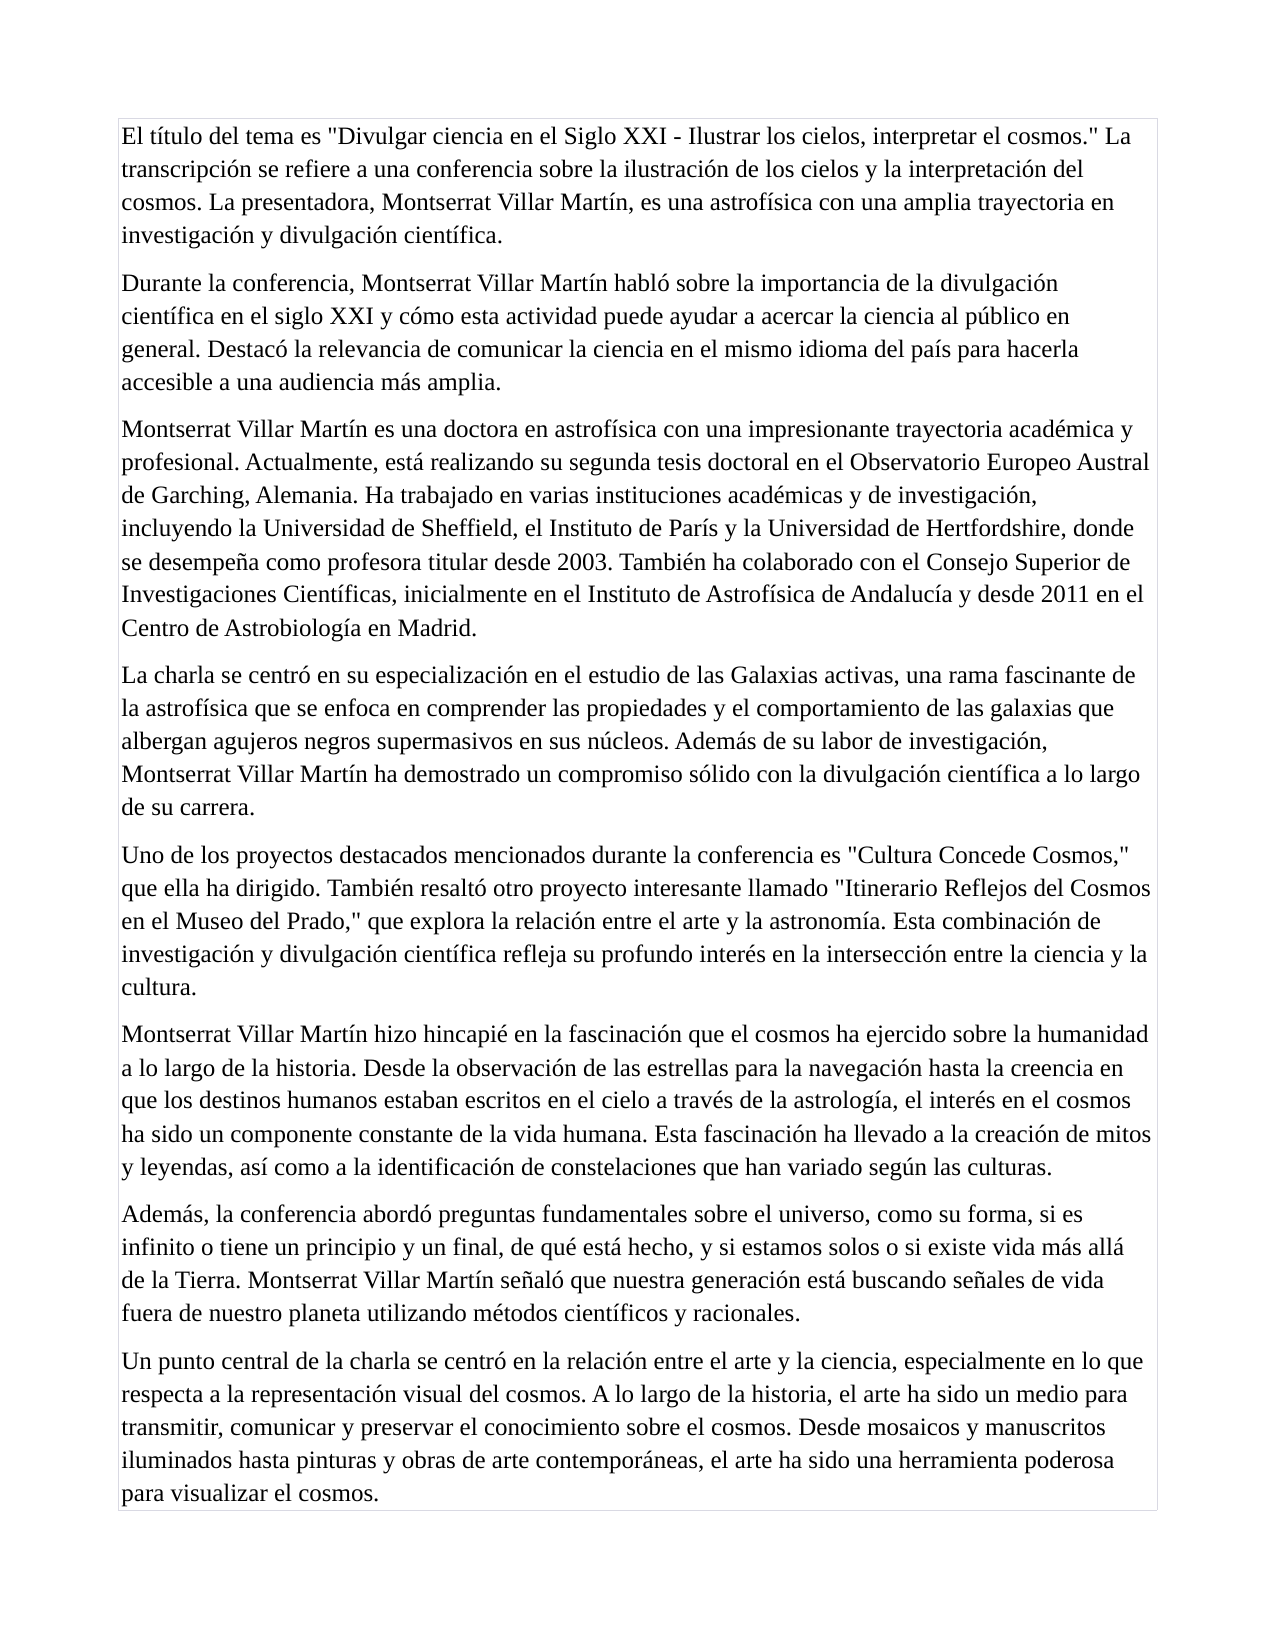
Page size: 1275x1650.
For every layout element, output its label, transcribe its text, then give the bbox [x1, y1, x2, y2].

text Durante la conferencia, Montserrat Villar Martín habló sobre la importancia de la divulgación científica en el siglo XXI y cómo esta actividad puede ayudar a acercar la ciencia al público en general. Destacó la relevancia de comunicar la ciencia en el mismo idioma del país para hacerla accesible a una audiencia más amplia. [119, 265, 1157, 396]
text Montserrat Villar Martín es una doctora en astrofísica con una impresionante trayectoria académica y profesional. Actualmente, está realizando su segunda tesis doctoral en el Observatorio Europeo Austral de Garching, Alemania. Ha trabajado en varias instituciones académicas y de investigación, incluyendo la Universidad de Sheffield, el Instituto de París y la Universidad de Hertfordshire, donde se desempeña como profesora titular desde 2003. También ha colaborado con el Consejo Superior de Investigaciones Científicas, inicialmente en el Instituto de Astrofísica de Andalucía y desde 2011 en el Centro de Astrobiología en Madrid. [119, 411, 1157, 641]
text Montserrat Villar Martín hizo hincapié en la fascinación que el cosmos ha ejercido sobre la humanidad a lo largo de la historia. Desde la observación de las estrellas para la navegación hasta la creencia en que los destinos humanos estaban escritos en el cielo a través de la astrología, el interés en el cosmos ha sido un componente constante de la vida humana. Esta fascinación ha llevado a la creación de mitos y leyendas, así como a la identificación de constelaciones que han variado según las culturas. [119, 1017, 1157, 1180]
text Además, la conferencia abordó preguntas fundamentales sobre el universo, como su forma, si es infinito o tiene un principio y un final, de qué está hecho, y si estamos solos o si existe vida más allá de la Tierra. Montserrat Villar Martín señaló que nuestra generación está buscando señales de vida fuera de nuestro planeta utilizando métodos científicos y racionales. [119, 1196, 1157, 1327]
text La charla se centró en su especialización en el estudio de las Galaxias activas, una rama fascinante de la astrofísica que se enfoca en comprender las propiedades y el comportamiento de las galaxias que albergan agujeros negros supermasivos en sus núcleos. Además de su labor de investigación, Montserrat Villar Martín ha demostrado un compromiso sólido con la divulgación científica a lo largo de su carrera. [119, 657, 1157, 821]
text Un punto central de la charla se centró en la relación entre el arte y la ciencia, especialmente en lo que respecta a la representación visual del cosmos. A lo largo de la historia, el arte ha sido un medio para transmitir, comunicar y preservar el conocimiento sobre el cosmos. Desde mosaicos y manuscritos iluminados hasta pinturas y obras de arte contemporáneas, el arte ha sido una herramienta poderosa para visualizar el cosmos. [119, 1343, 1157, 1510]
text Uno de los proyectos destacados mencionados durante la conferencia es "Cultura Concede Cosmos," que ella ha dirigido. También resaltó otro proyecto interesante llamado "Itinerario Reflejos del Cosmos en el Museo del Prado," que explora la relación entre el arte y la astronomía. Esta combinación de investigación y divulgación científica refleja su profundo interés en la intersección entre la ciencia y la cultura. [119, 837, 1157, 1001]
text El título del tema es "Divulgar ciencia en el Siglo XXI - Ilustrar los cielos, interpretar el cosmos." La transcripción se refiere a una conferencia sobre la ilustración de los cielos y la interpretación del cosmos. La presentadora, Montserrat Villar Martín, es una astrofísica con una amplia trayectoria en investigación y divulgación científica. [119, 119, 1157, 249]
